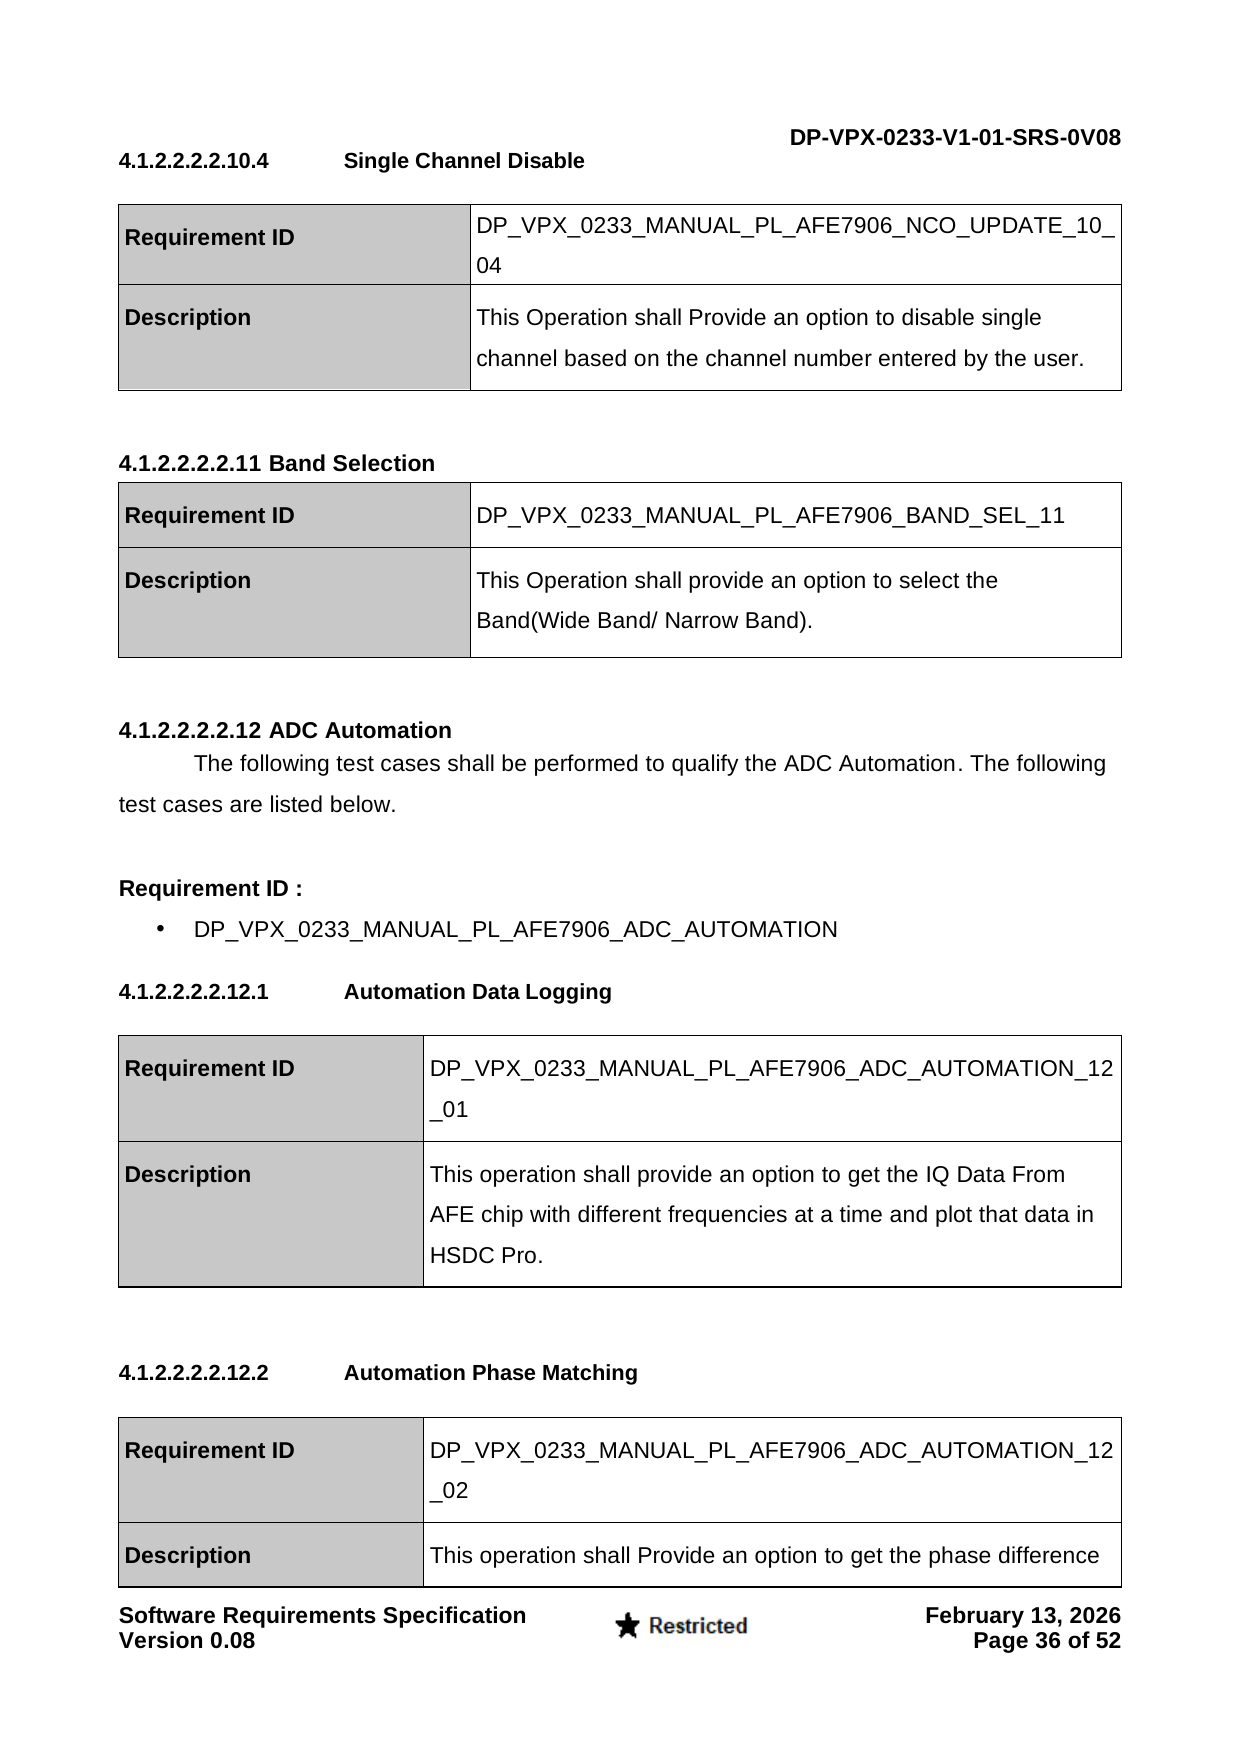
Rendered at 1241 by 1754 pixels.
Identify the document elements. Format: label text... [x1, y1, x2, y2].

table_cell Description [119, 548, 470, 657]
subtitle Automation Phase Matching [118, 1362, 1122, 1385]
table_header DP_VPX_0233_MANUAL_PL_AFE7906_BAND_SEL_11 [471, 483, 1121, 547]
subtitle Automation Data Logging [118, 981, 1122, 1004]
table_header Requirement ID [119, 483, 470, 547]
table_header DP_VPX_0233_MANUAL_PL_AFE7906_ADC_AUTOMATION_12_01 [424, 1036, 1121, 1141]
subtitle ADC Automation [118, 720, 1122, 743]
table_header Requirement ID [119, 1036, 423, 1141]
subtitle Single Channel Disable [118, 150, 1122, 173]
table_cell This operation shall Provide an option to get the phase difference [424, 1523, 1121, 1586]
table_cell This Operation shall Provide an option to disable single channel based on the channel number entered by the user. [471, 285, 1121, 389]
text Requirement ID : [118, 874, 1122, 901]
table_cell This Operation shall provide an option to select the Band(Wide Band/ Narrow Band). [471, 548, 1121, 657]
table_header DP_VPX_0233_MANUAL_PL_AFE7906_ADC_AUTOMATION_12_02 [424, 1418, 1121, 1522]
list DP_VPX_0233_MANUAL_PL_AFE7906_ADC_AUTOMATION [156, 915, 1122, 942]
table_cell Description [119, 1523, 423, 1586]
table_cell Description [119, 285, 470, 389]
subtitle Band Selection [118, 453, 1122, 476]
table_header Requirement ID [119, 1418, 423, 1522]
text The following test cases shall be performed to qualify the ADC Automation. The following test cases are listed below. [118, 749, 1122, 817]
table_header Requirement ID [119, 205, 470, 284]
picture [605, 1603, 761, 1648]
table_cell This operation shall provide an option to get the IQ Data From AFE chip with different frequencies at a time and plot that data in HSDC Pro. [424, 1142, 1121, 1286]
table_header DP_VPX_0233_MANUAL_PL_AFE7906_NCO_UPDATE_10_04 [471, 205, 1121, 284]
table_cell Description [119, 1142, 423, 1286]
